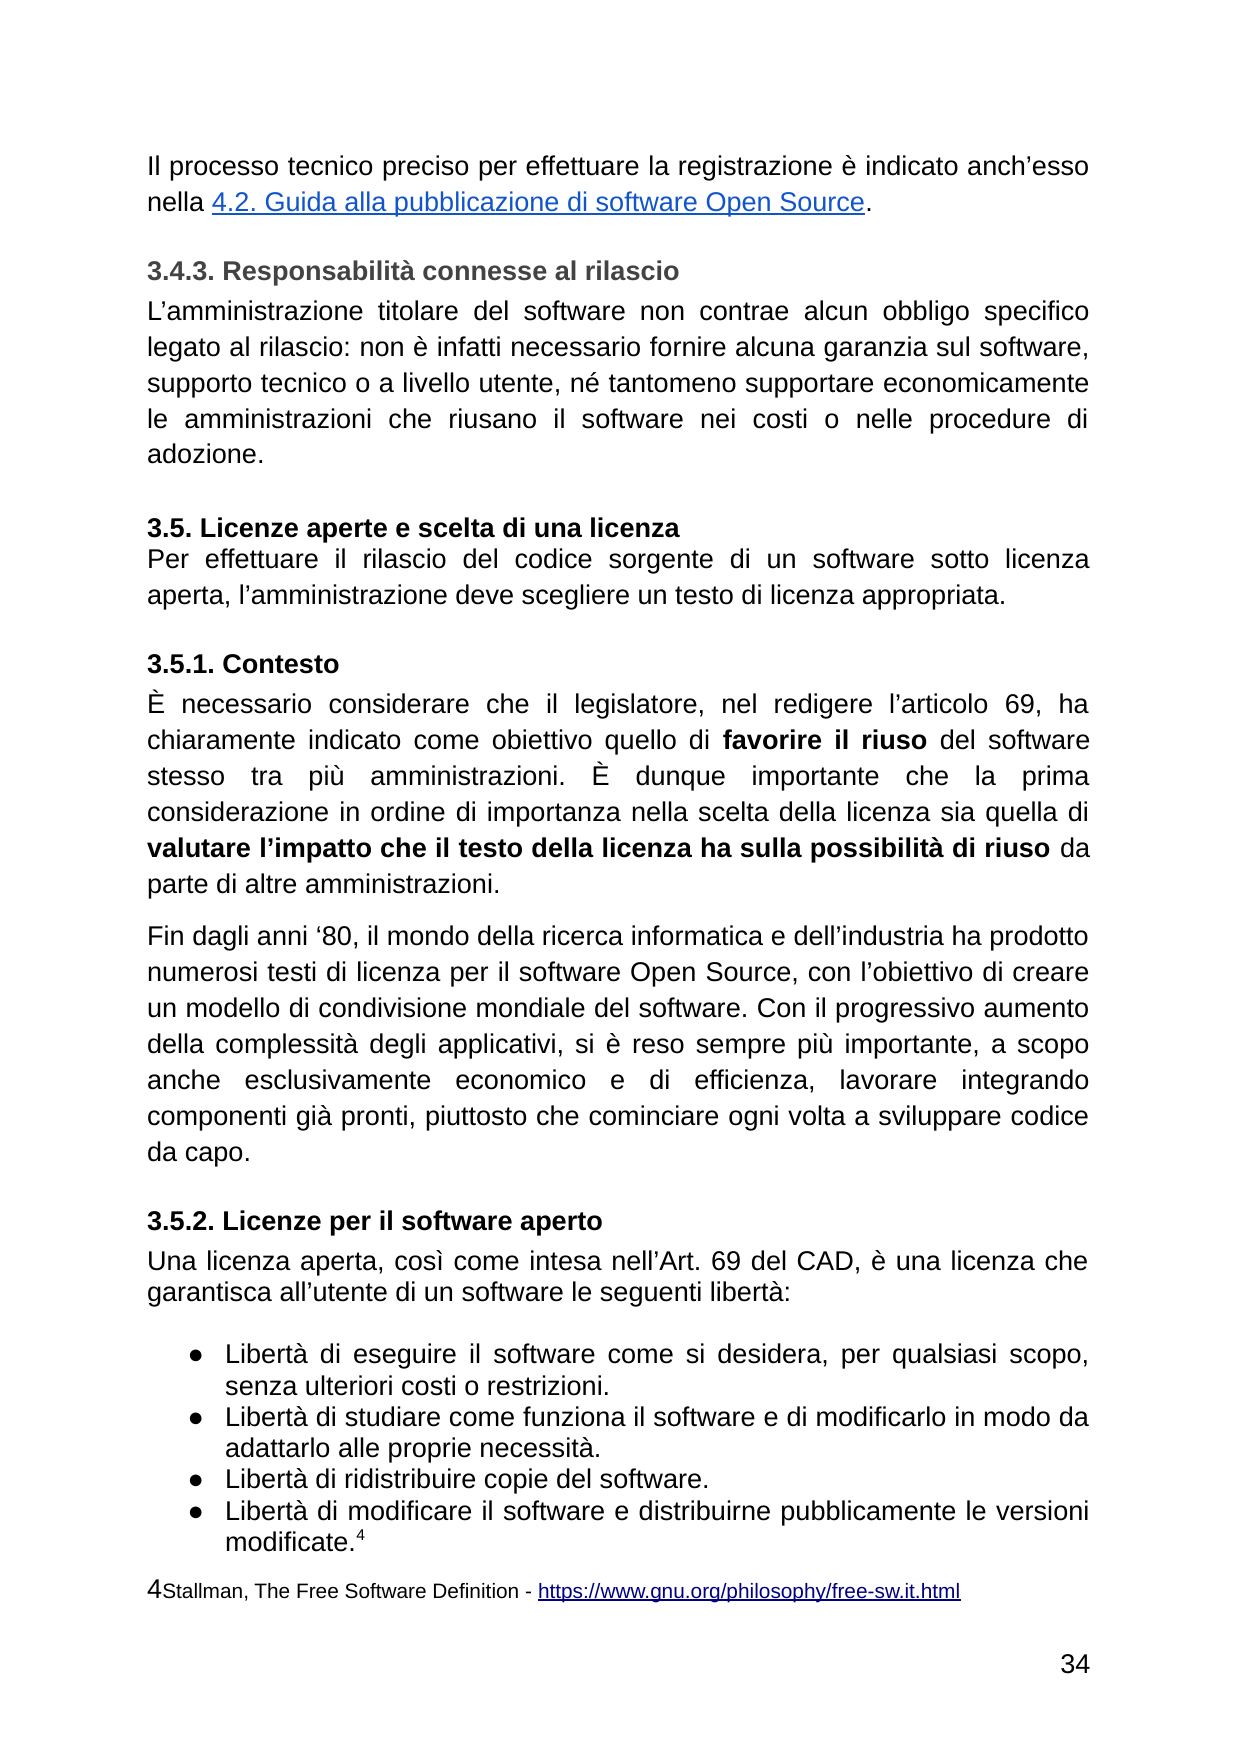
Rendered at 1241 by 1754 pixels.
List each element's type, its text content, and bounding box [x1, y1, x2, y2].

text Il processo tecnico preciso per effettuare la registrazione è indicato anch’esso nella 4.2. Guida alla pubblicazione di software Open Source. [147, 150, 1090, 217]
subtitle 3.5.2. Licenze per il software aperto [147, 1205, 1090, 1236]
list Libertà di eseguire il software come si desidera, per qualsiasi scopo, senza ulteriori costi o restrizioni. [187, 1338, 1090, 1401]
subtitle 3.5.1. Contesto [147, 648, 1090, 680]
text È necessario considerare che il legislatore, nel redigere l’articolo 69, ha chiaramente indicato come obiettivo quello di favorire il riuso del software stesso tra più amministrazioni. È dunque importante che la prima considerazione in ordine di importanza nella scelta della licenza sia quella di valutare l’impatto che il testo della licenza ha sulla possibilità di riuso da parte di altre amministrazioni. [147, 688, 1090, 899]
text L’amministrazione titolare del software non contrae alcun obbligo specifico legato al rilascio: non è infatti necessario fornire alcuna garanzia sul software, supporto tecnico o a livello utente, né tantomeno supportare economicamente le amministrazioni che riusano il software nei costi o nelle procedure di adozione. [147, 295, 1090, 470]
subtitle 3.4.3. Responsabilità connesse al rilascio [147, 255, 1090, 286]
text Una licenza aperta, così come intesa nell’Art. 69 del CAD, è una licenza che garantisca all’utente di un software le seguenti libertà: [147, 1245, 1090, 1307]
subtitle 3.5. Licenze aperte e scelta di una licenza [147, 512, 1090, 543]
text Fin dagli anni ‘80, il mondo della ricerca informatica e dell’industria ha prodotto numerosi testi di licenza per il software Open Source, con l’obiettivo di creare un modello di condivisione mondiale del software. Con il progressivo aumento della complessità degli applicativi, si è reso sempre più importante, a scopo anche esclusivamente economico e di efficienza, lavorare integrando componenti già pronti, piuttosto che cominciare ogni volta a sviluppare codice da capo. [147, 920, 1090, 1167]
list Stallman, The Free Software Definition - https://www.gnu.org/philosophy/free-sw.it.html [147, 1573, 1090, 1604]
text Per effettuare il rilascio del codice sorgente di un software sotto licenza aperta, l’amministrazione deve scegliere un testo di licenza appropriata. [147, 543, 1090, 610]
list Libertà di studiare come funziona il software e di modificarlo in modo da adattarlo alle proprie necessità. [187, 1401, 1090, 1463]
list Libertà di ridistribuire copie del software. [187, 1463, 1090, 1495]
list Libertà di modificare il software e distribuirne pubblicamente le versioni modificate. [187, 1495, 1090, 1557]
